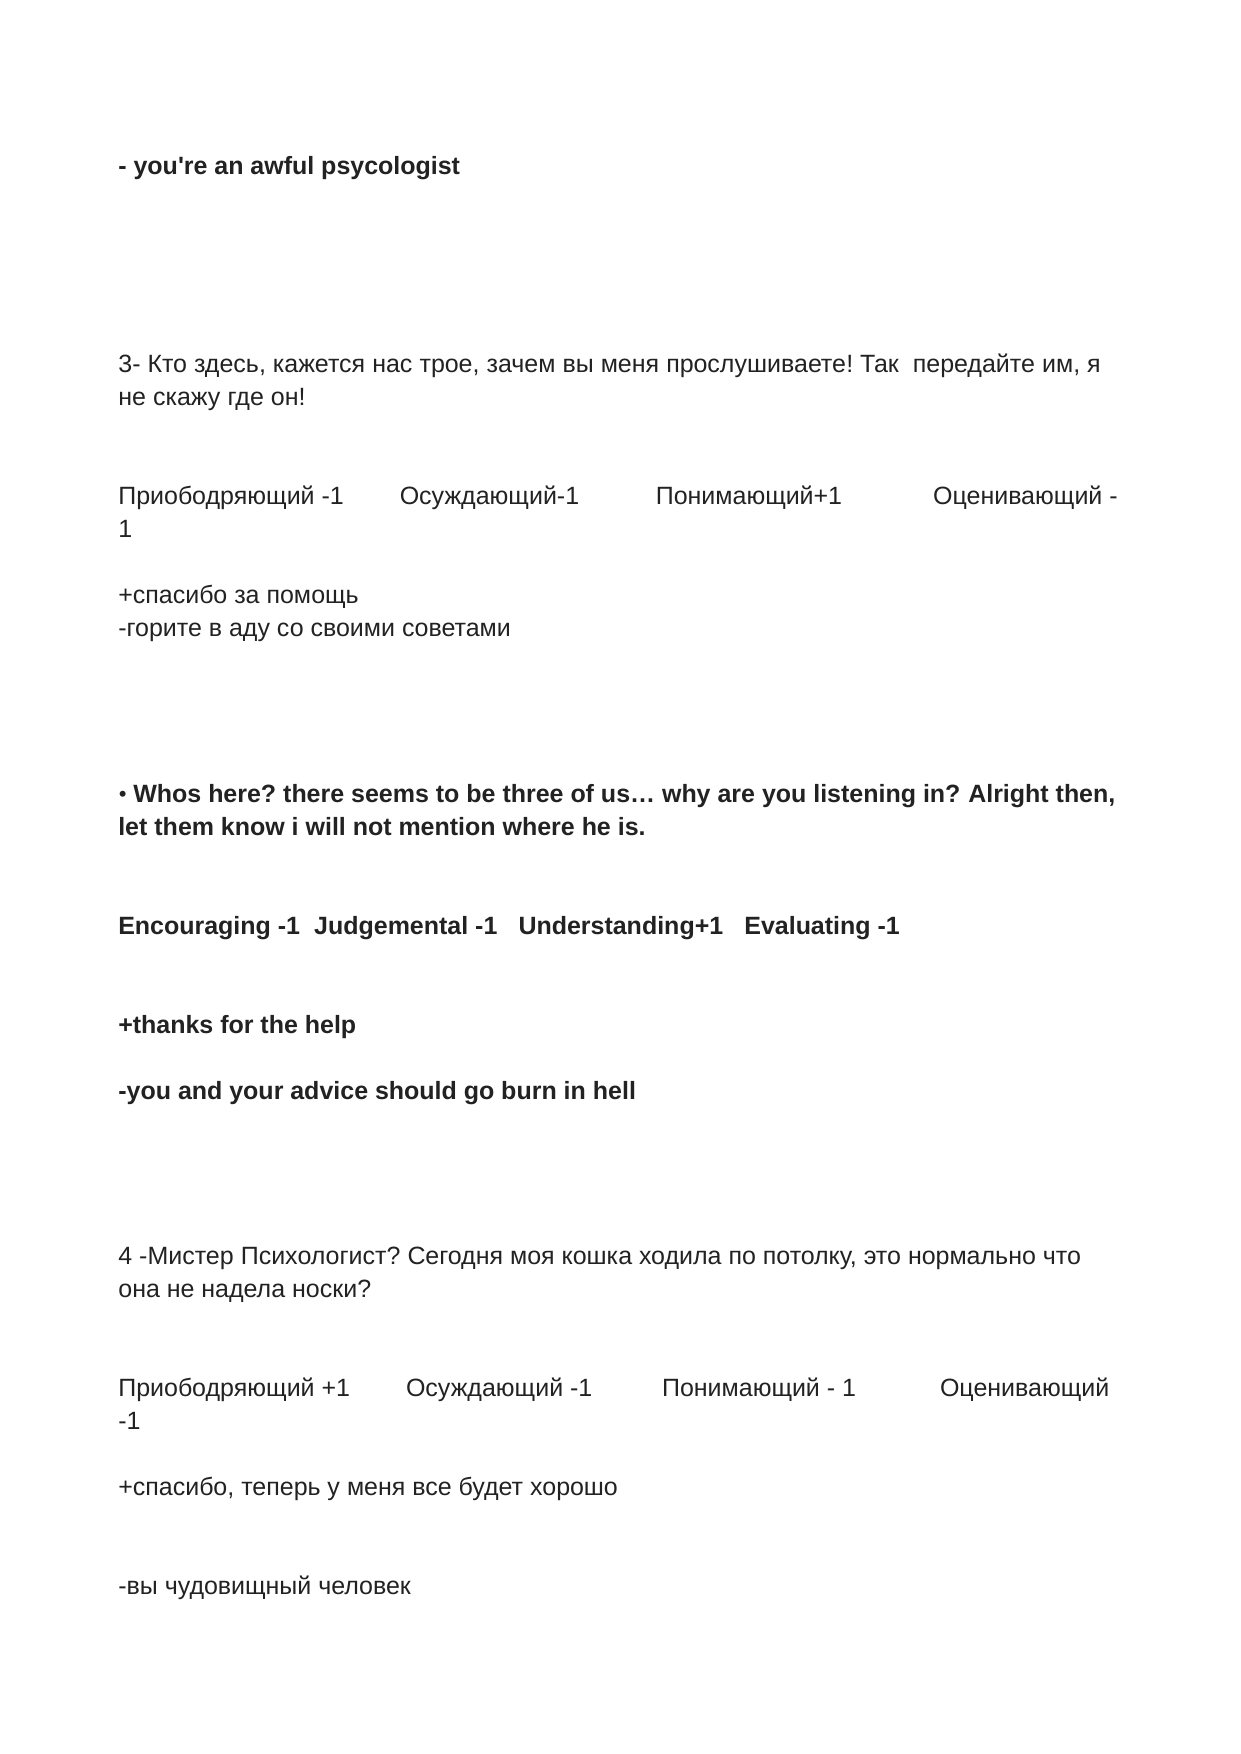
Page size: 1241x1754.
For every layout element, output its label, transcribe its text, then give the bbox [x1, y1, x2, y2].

text - you're an awful psycologist 3- Кто здесь, кажется нас трое, зачем вы меня прослушиваете! Так передайте им, я не скажу где он! Приободряющий -1 Осуждающий-1 Понимающий+1 Оценивающий -1 +спасибо за помощь -горите в аду со своими советами • Whos here? there seems to be three of us… why are you listening in? Alright then, let them know i will not mention where he is. Encouraging -1 Judgemental -1 Understanding+1 Evaluating -1 +thanks for the help -you and your advice should go burn in hell 4 -Мистер Психологист? Сегодня моя кошка ходила по потолку, это нормально что она не надела носки? Приободряющий +1 Осуждающий -1 Понимающий - 1 Оценивающий -1 +спасибо, теперь у меня все будет хорошо -вы чудовищный человек [118, 118, 1122, 1633]
